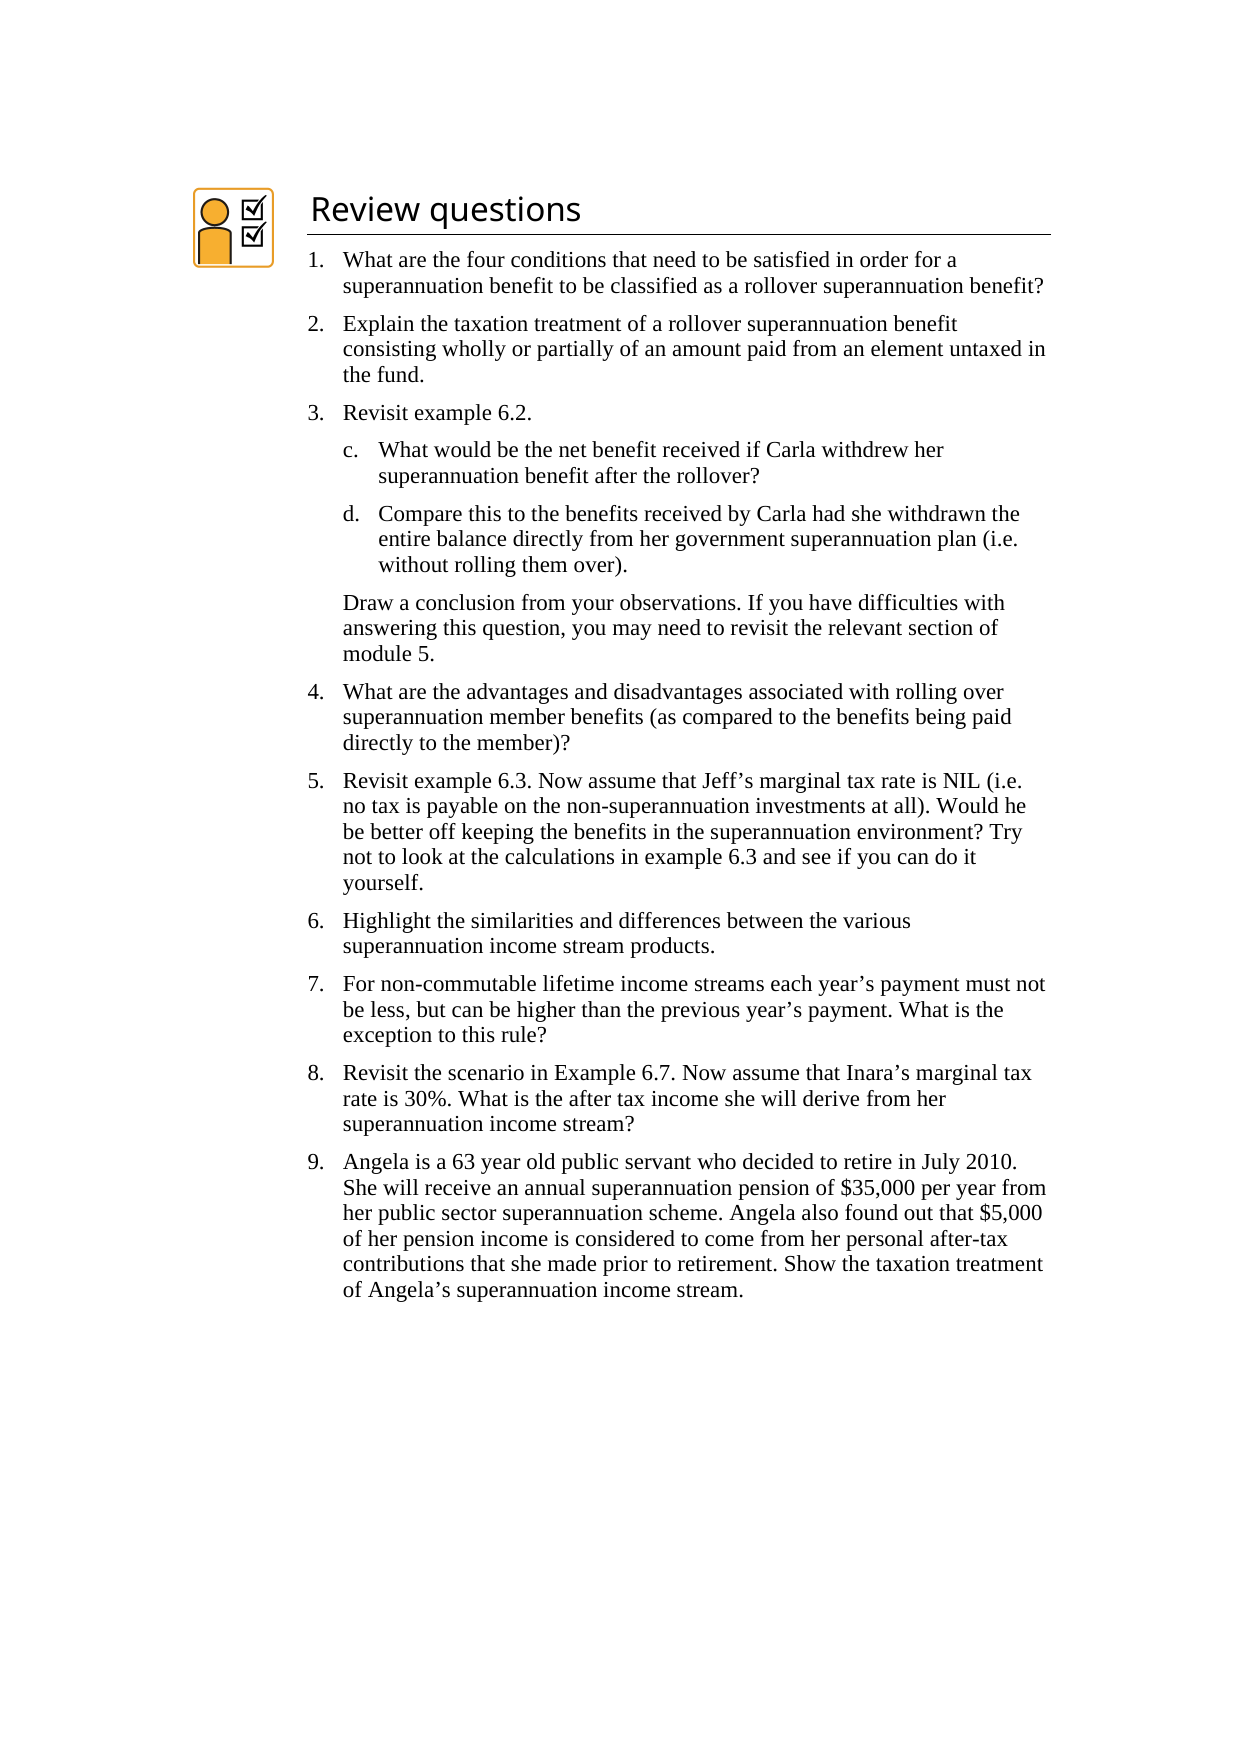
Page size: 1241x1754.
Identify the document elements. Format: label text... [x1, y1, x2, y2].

table_header [189, 177, 307, 1308]
table_header Review questions [307, 177, 1051, 234]
picture [188, 183, 278, 272]
table_cell What are the four conditions that need to be satisfied in order for a superannuation benefit to be classified as a rollover superannuation benefit? Explain the taxation treatment of a rollover superannuation benefit consisting wholly or partially of an amount paid from an element untaxed in the fund. Revisit example 6.2. What would be the net benefit received if Carla withdrew her superannuation benefit after the rollover? Compare this to the benefits received by Carla had she withdrawn the entire balance directly from her government superannuation plan (i.e. without rolling them over). Draw a conclusion from your observations. If you have difficulties with answering this question, you may need to revisit the relevant section of module 5. What are the advantages and disadvantages associated with rolling over superannuation member benefits (as compared to the benefits being paid directly to the member)? Revisit example 6.3. Now assume that Jeff’s marginal tax rate is NIL (i.e. no tax is payable on the non-superannuation investments at all). Would he be better off keeping the benefits in the superannuation environment? Try not to look at the calculations in example 6.3 and see if you can do it yourself. Highlight the similarities and differences between the various superannuation income stream products. For non-commutable lifetime income streams each year’s payment must not be less, but can be higher than the previous year’s payment. What is the exception to this rule? Revisit the scenario in Example 6.7. Now assume that Inara’s marginal tax rate is 30%. What is the after tax income she will derive from her superannuation income stream? Angela is a 63 year old public servant who decided to retire in July 2010. She will receive an annual superannuation pension of $35,000 per year from her public sector superannuation scheme. Angela also found out that $5,000 of her pension income is considered to come from her personal after-tax contributions that she made prior to retirement. Show the taxation treatment of Angela’s superannuation income stream. [307, 241, 1051, 1308]
table_header [307, 235, 1051, 241]
